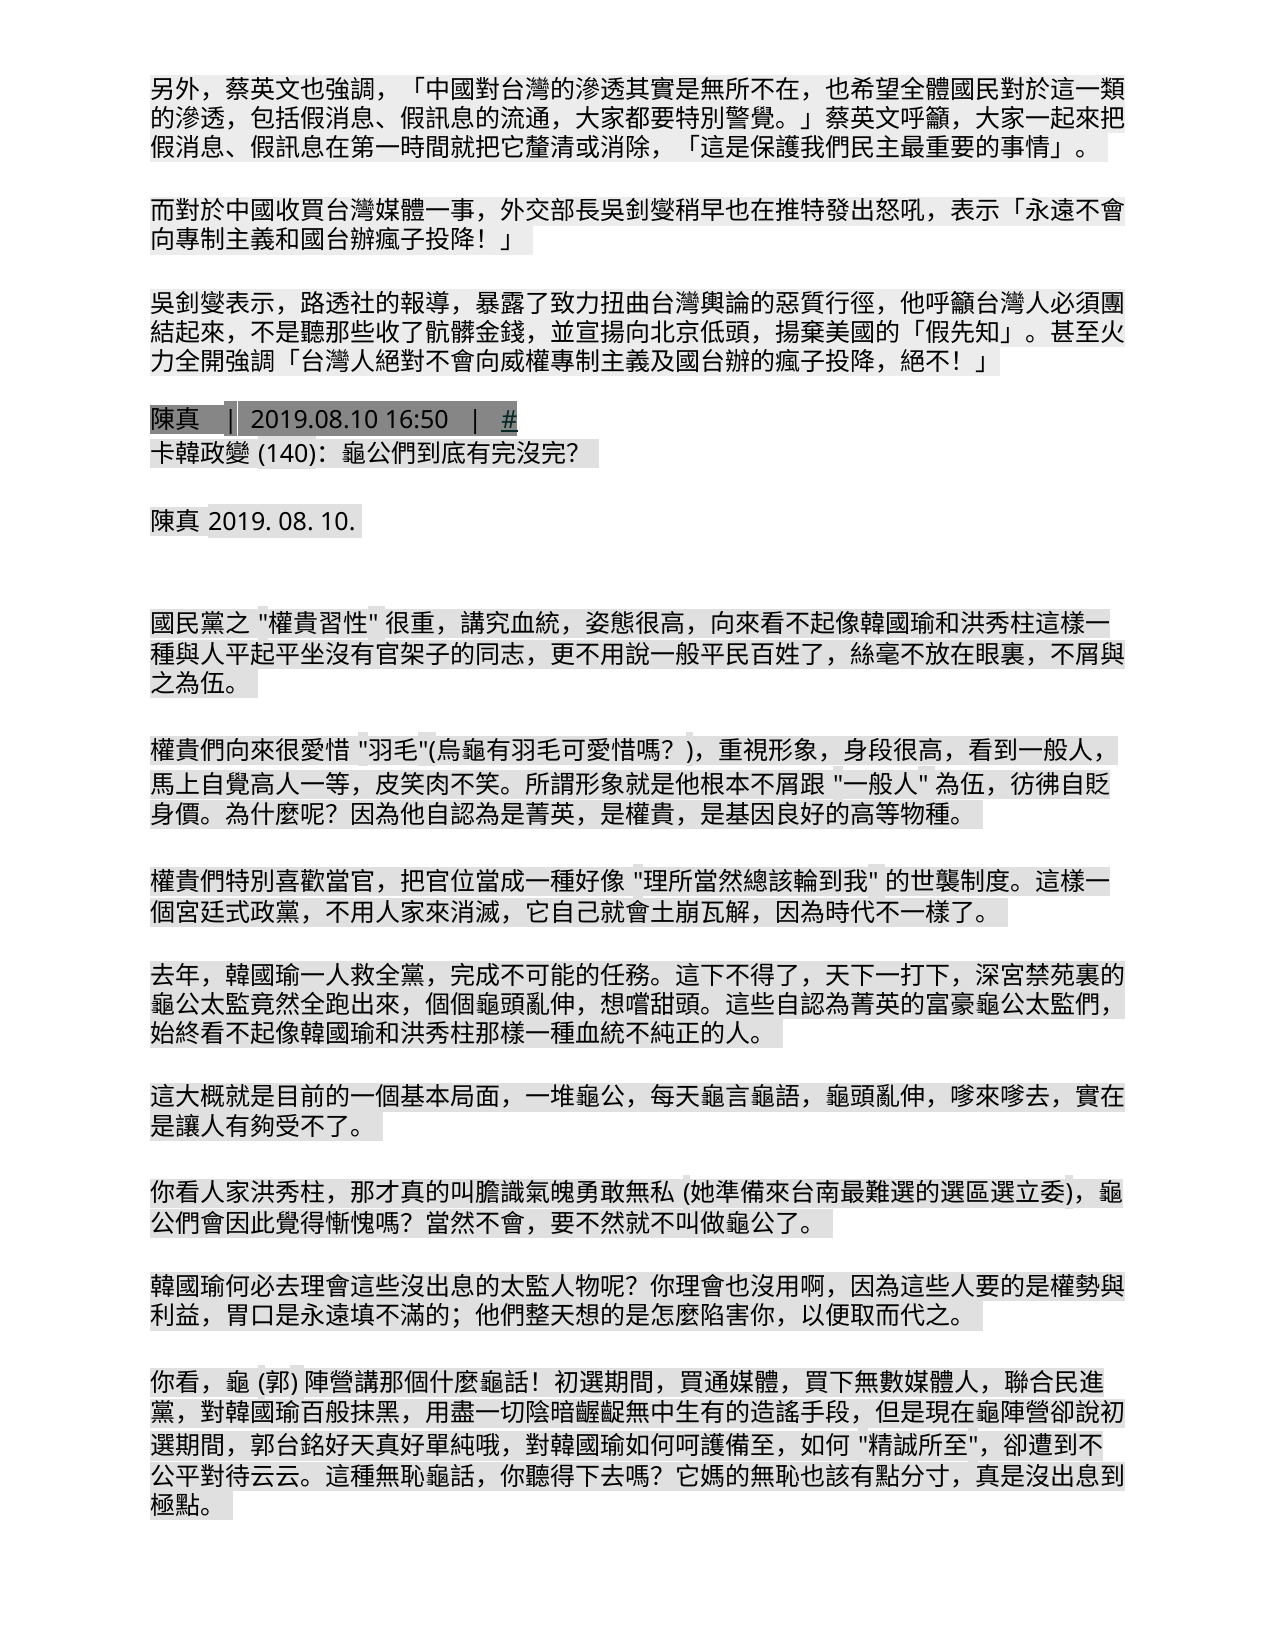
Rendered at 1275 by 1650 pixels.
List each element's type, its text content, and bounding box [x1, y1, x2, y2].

text 陳真 | 2019.08.10 16:50 | # [150, 401, 1125, 436]
text 卡韓政變 (140)：龜公們到底有完沒完？ 陳真 2019. 08. 10. 國民黨之 "權貴習性" 很重，講究血統，姿態很高，向來看不起像韓國瑜和洪秀柱這樣一種與人平起平坐沒有官架子的同志，更不用說一般平民百姓了，絲毫不放在眼裏，不屑與之為伍。 權貴們向來很愛惜 "羽毛"(烏龜有羽毛可愛惜嗎？)，重視形象，身段很高，看到一般人，馬上自覺高人一等，皮笑肉不笑。所謂形象就是他根本不屑跟 "一般人" 為伍，彷彿自貶身價。為什麼呢？因為他自認為是菁英，是權貴，是基因良好的高等物種。 權貴們特別喜歡當官，把官位當成一種好像 "理所當然總該輪到我" 的世襲制度。這樣一個宮廷式政黨，不用人家來消滅，它自己就會土崩瓦解，因為時代不一樣了。 去年，韓國瑜一人救全黨，完成不可能的任務。這下不得了，天下一打下，深宮禁苑裏的龜公太監竟然全跑出來，個個龜頭亂伸，想嚐甜頭。這些自認為菁英的富豪龜公太監們，始終看不起像韓國瑜和洪秀柱那樣一種血統不純正的人。 這大概就是目前的一個基本局面，一堆龜公，每天龜言龜語，龜頭亂伸，嗲來嗲去，實在是讓人有夠受不了。 你看人家洪秀柱，那才真的叫膽識氣魄勇敢無私 (她準備來台南最難選的選區選立委)，龜公們會因此覺得慚愧嗎？當然不會，要不然就不叫做龜公了。 韓國瑜何必去理會這些沒出息的太監人物呢？你理會也沒用啊，因為這些人要的是權勢與利益，胃口是永遠填不滿的；他們整天想的是怎麼陷害你，以便取而代之。 你看，龜 (郭) 陣營講那個什麼龜話！初選期間，買通媒體，買下無數媒體人，聯合民進黨，對韓國瑜百般抹黑，用盡一切陰暗齷齪無中生有的造謠手段，但是現在龜陣營卻說初選期間，郭台銘好天真好單純哦，對韓國瑜如何呵護備至，如何 "精誠所至"，卻遭到不公平對待云云。這種無恥龜話，你聽得下去嗎？它媽的無恥也該有點分寸，真是沒出息到極點。 [150, 436, 1125, 1554]
text 它媽的到底有完沒完？幾十年來每天就是搞這些，然後就財源滾滾名利雙收。先是國民黨搞，接著換人渣黨搞得更齷齪。這些人渣到底是要折磨台灣到幾時？我希望可以活到有一天，可以親眼見證這些惡行罄竹難書的漢奸台奸、貪得無饜的人渣們一個個被繩之以法。 陳真 ========== 通通抓起來！中國收買5家台媒 蔡英文：執法機關去調查… 2019/08/10 記者黎冠志／高雄報導 英媒《路透社》昨報導指出，至少5家台灣媒體收受中國政府金援，藉此讓這些媒體宣傳、美化中國政府的形象，以利收買台灣人心、同意「統一」思想，其中金融來源甚至包括國台辦；消息人士指出，除了國台辦委託業配新聞外，中國各地方政府也有出資。對此，總統蔡英文今（10）日受訪時也說，中國對台灣的滲透是無所不在的！ 統戰無下限！中國收買5家台媒，蔡英文：執法機關調查處理。（圖／總統府提供） 蔡英文表示，中國介入媒體影響報導或整個生態，時有所聞，台灣社會也對此抱持憂心的態度，「這一則報導某種程度也證實了這些憂慮並不是空穴來風。我們陸委會已經說了，如果真的有牽涉到不法情事，我們執法機關都會去調查、去處理。」 另外，蔡英文也強調，「中國對台灣的滲透其實是無所不在，也希望全體國民對於這一類的滲透，包括假消息、假訊息的流通，大家都要特別警覺。」蔡英文呼籲，大家一起來把假消息、假訊息在第一時間就把它釐清或消除，「這是保護我們民主最重要的事情」。 而對於中國收買台灣媒體一事，外交部長吳釗燮稍早也在推特發出怒吼，表示「永遠不會向專制主義和國台辦瘋子投降！」 吳釗燮表示，路透社的報導，暴露了致力扭曲台灣輿論的惡質行徑，他呼籲台灣人必須團結起來，不是聽那些收了骯髒金錢，並宣揚向北京低頭，揚棄美國的「假先知」。甚至火力全開強調「台灣人絕對不會向威權專制主義及國台辦的瘋子投降，絕不！」 [150, 75, 1125, 376]
